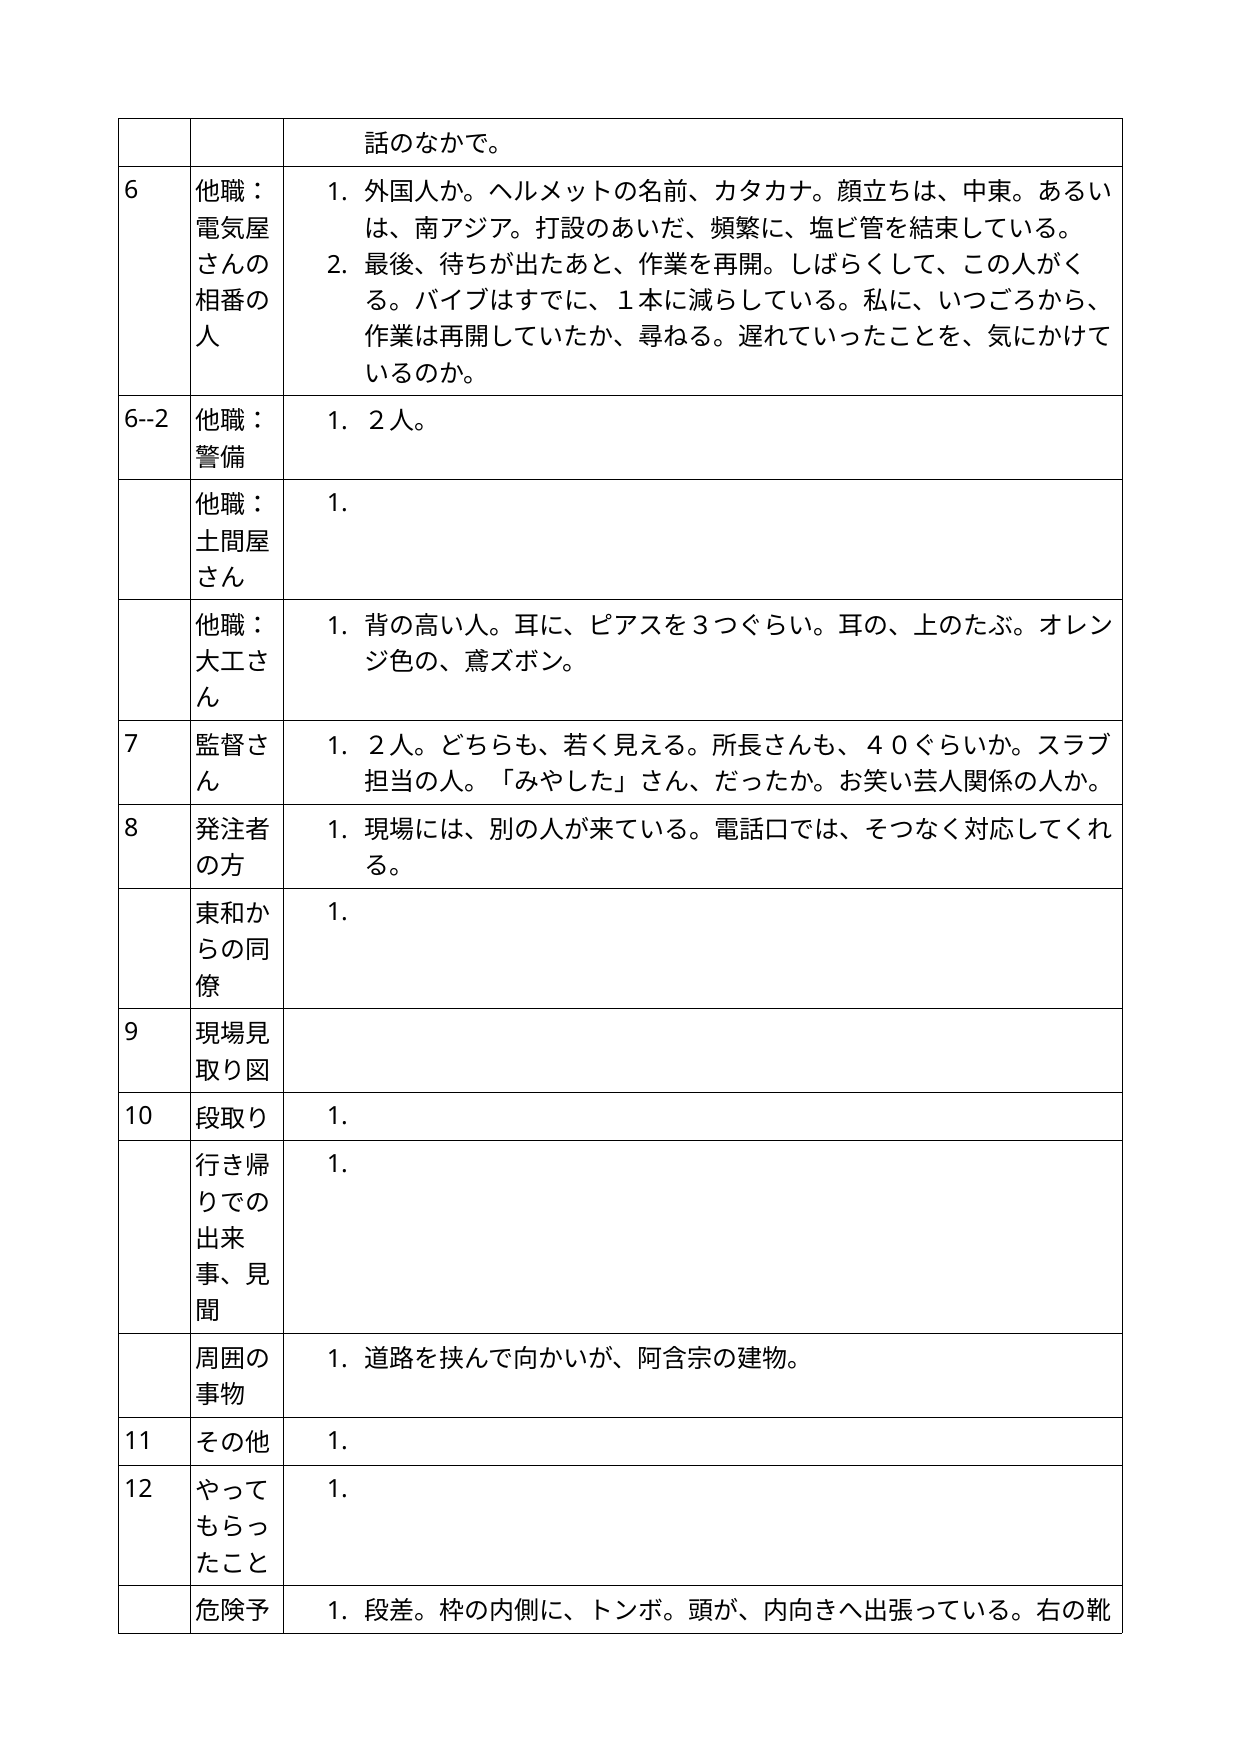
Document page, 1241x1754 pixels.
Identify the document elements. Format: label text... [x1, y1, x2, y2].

table_cell [284, 1009, 1122, 1092]
table_cell 現場には、別の人が来ている。電話口では、そつなく対応してくれる。 [284, 805, 1122, 888]
table_cell [119, 1141, 190, 1333]
table_cell 7 [119, 721, 190, 804]
table_cell [119, 600, 190, 720]
table_cell 他職：電気屋さんの相番の人 [191, 167, 283, 395]
table_cell 危険予 [191, 1586, 283, 1633]
table_cell [119, 1334, 190, 1417]
table_cell 10 [119, 1093, 190, 1140]
table_cell やってもらったこと [191, 1466, 283, 1585]
table_cell 他職：土間屋さん [191, 480, 283, 599]
table_cell 他職：大工さん [191, 600, 283, 720]
table_cell 6 [119, 167, 190, 395]
table_cell 外国人か。ヘルメットの名前、カタカナ。顔立ちは、中東。あるいは、南アジア。打設のあいだ、頻繁に、塩ビ管を結束している。 最後、待ちが出たあと、作業を再開。しばらくして、この人がくる。バイブはすでに、１本に減らしている。私に、いつごろから、作業は再開していたか、尋ねる。遅れていったことを、気にかけているのか。 [284, 167, 1122, 395]
table_cell 東和からの同僚 [191, 889, 283, 1008]
table_cell 話のなかで。 [284, 119, 1122, 166]
table_cell その他 [191, 1418, 283, 1465]
table_cell 段取り [191, 1093, 283, 1140]
table_cell 段差。枠の内側に、トンボ。頭が、内向きへ出張っている。右の靴 [284, 1586, 1122, 1633]
table_cell 行き帰りでの出来事、見聞 [191, 1141, 283, 1333]
table_cell [119, 889, 190, 1008]
table_cell [119, 1586, 190, 1633]
table_cell 監督さん [191, 721, 283, 804]
table_cell [284, 889, 1122, 1008]
table_cell [119, 480, 190, 599]
table_cell [191, 119, 283, 166]
table_cell 発注者の方 [191, 805, 283, 888]
table_cell ２人。 [284, 396, 1122, 479]
table_cell 周囲の事物 [191, 1334, 283, 1417]
table_cell 11 [119, 1418, 190, 1465]
table_cell 現場見取り図 [191, 1009, 283, 1092]
table_cell [284, 480, 1122, 599]
table_cell 12 [119, 1466, 190, 1585]
table_cell [284, 1466, 1122, 1585]
table_cell 背の高い人。耳に、ピアスを３つぐらい。耳の、上のたぶ。オレンジ色の、鳶ズボン。 [284, 600, 1122, 720]
table_cell 6--2 [119, 396, 190, 479]
table_cell 8 [119, 805, 190, 888]
table_cell [119, 119, 190, 166]
table_cell [284, 1141, 1122, 1333]
table_cell 道路を挟んで向かいが、阿含宗の建物。 [284, 1334, 1122, 1417]
table_cell 他職：警備 [191, 396, 283, 479]
table_cell [284, 1093, 1122, 1140]
table_cell ２人。どちらも、若く見える。所長さんも、４０ぐらいか。スラブ担当の人。「みやした」さん、だったか。お笑い芸人関係の人か。 [284, 721, 1122, 804]
table_cell 9 [119, 1009, 190, 1092]
table_cell [284, 1418, 1122, 1465]
